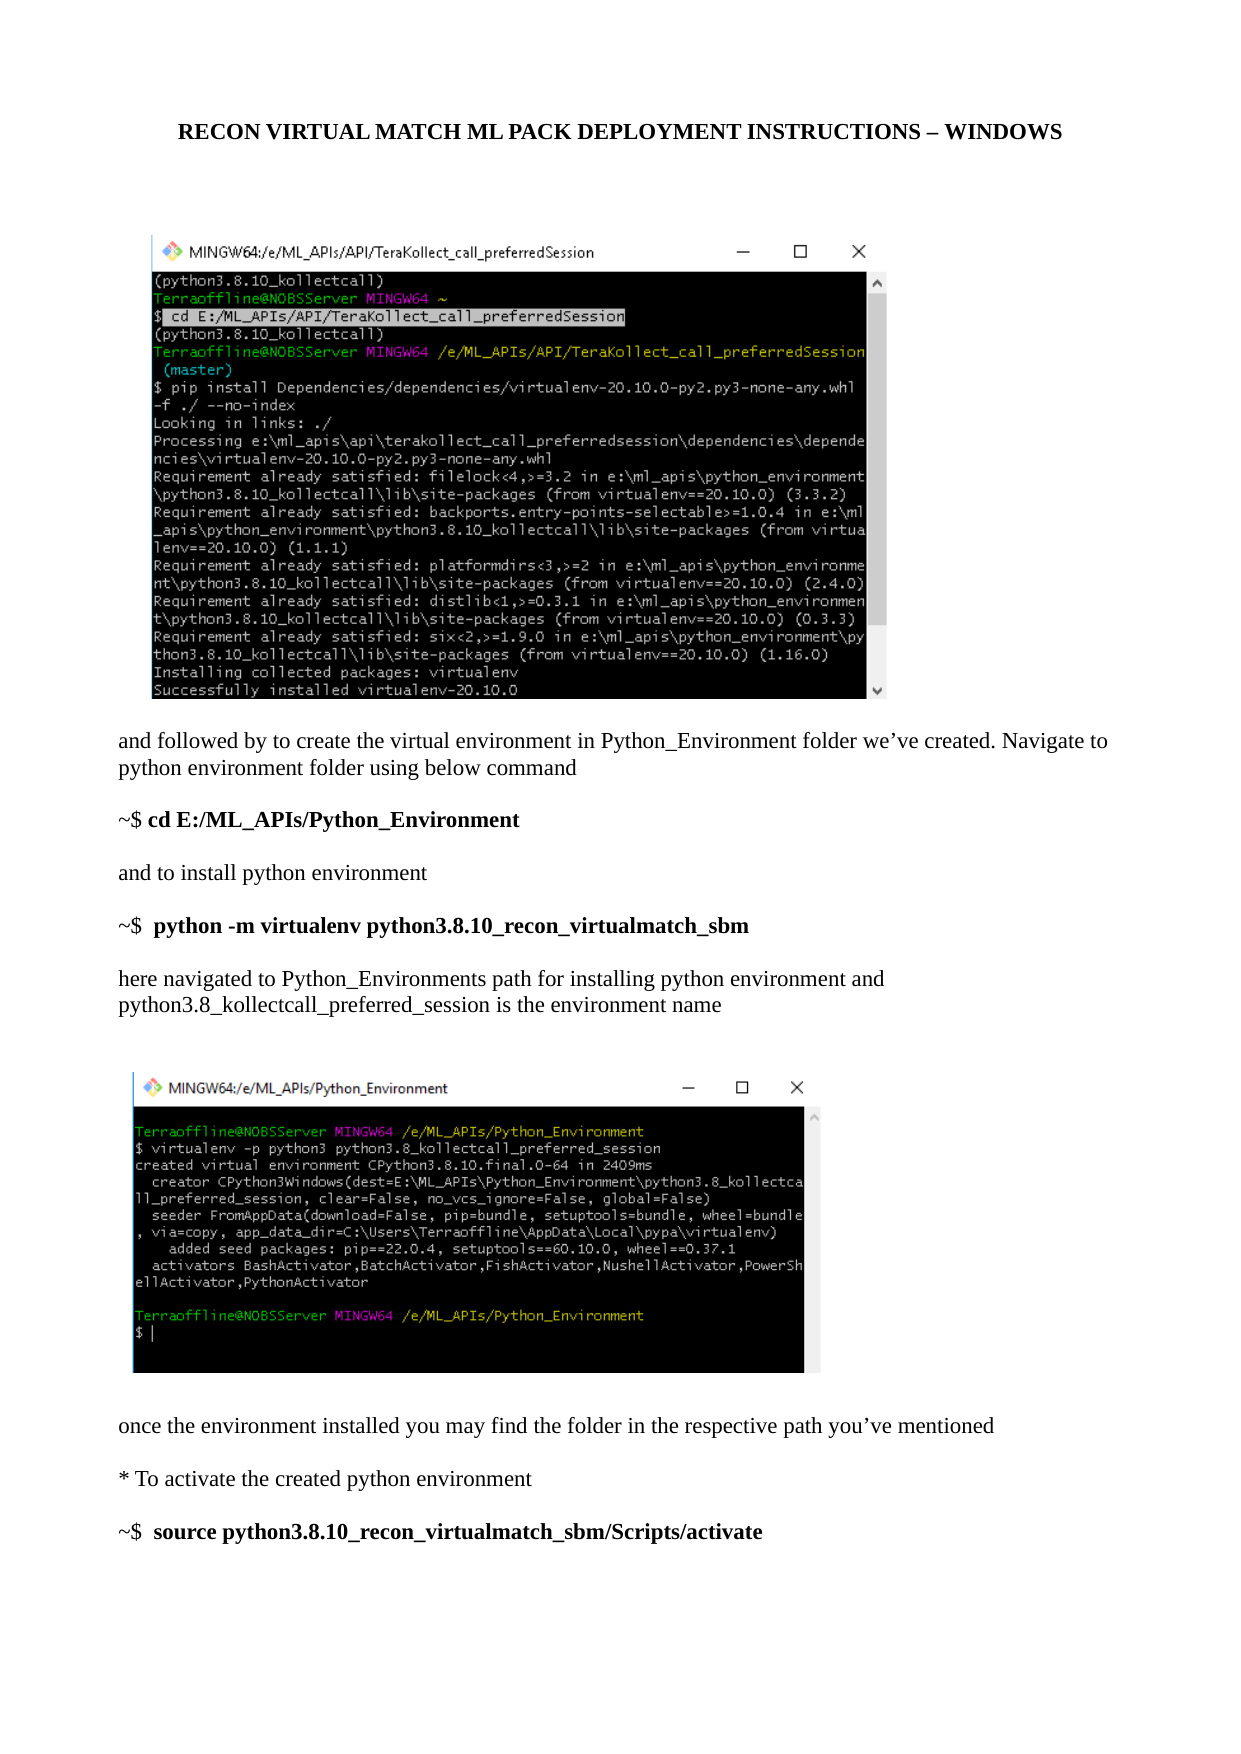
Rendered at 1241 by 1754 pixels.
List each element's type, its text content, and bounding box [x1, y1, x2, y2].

picture [151, 235, 887, 699]
text ~$ cd E:/ML_APIs/Python_Environment [118, 806, 1122, 833]
text and to install python environment [118, 859, 1122, 886]
text * To activate the created python environment [118, 1465, 1122, 1492]
text once the environment installed you may find the folder in the respective path you’ve mentioned [118, 1413, 1122, 1439]
text ~$ python -m virtualenv python3.8.10_recon_virtualmatch_sbm [118, 912, 1122, 938]
picture [122, 1072, 821, 1373]
text and followed by to create the virtual environment in Python_Environment folder we’ve created. Navigate to python environment folder using below command [118, 727, 1122, 780]
text here navigated to Python_Environments path for installing python environment and python3.8_kollectcall_preferred_session is the environment name [118, 964, 1122, 1017]
text ~$ source python3.8.10_recon_virtualmatch_sbm/Scripts/activate [118, 1518, 1122, 1544]
